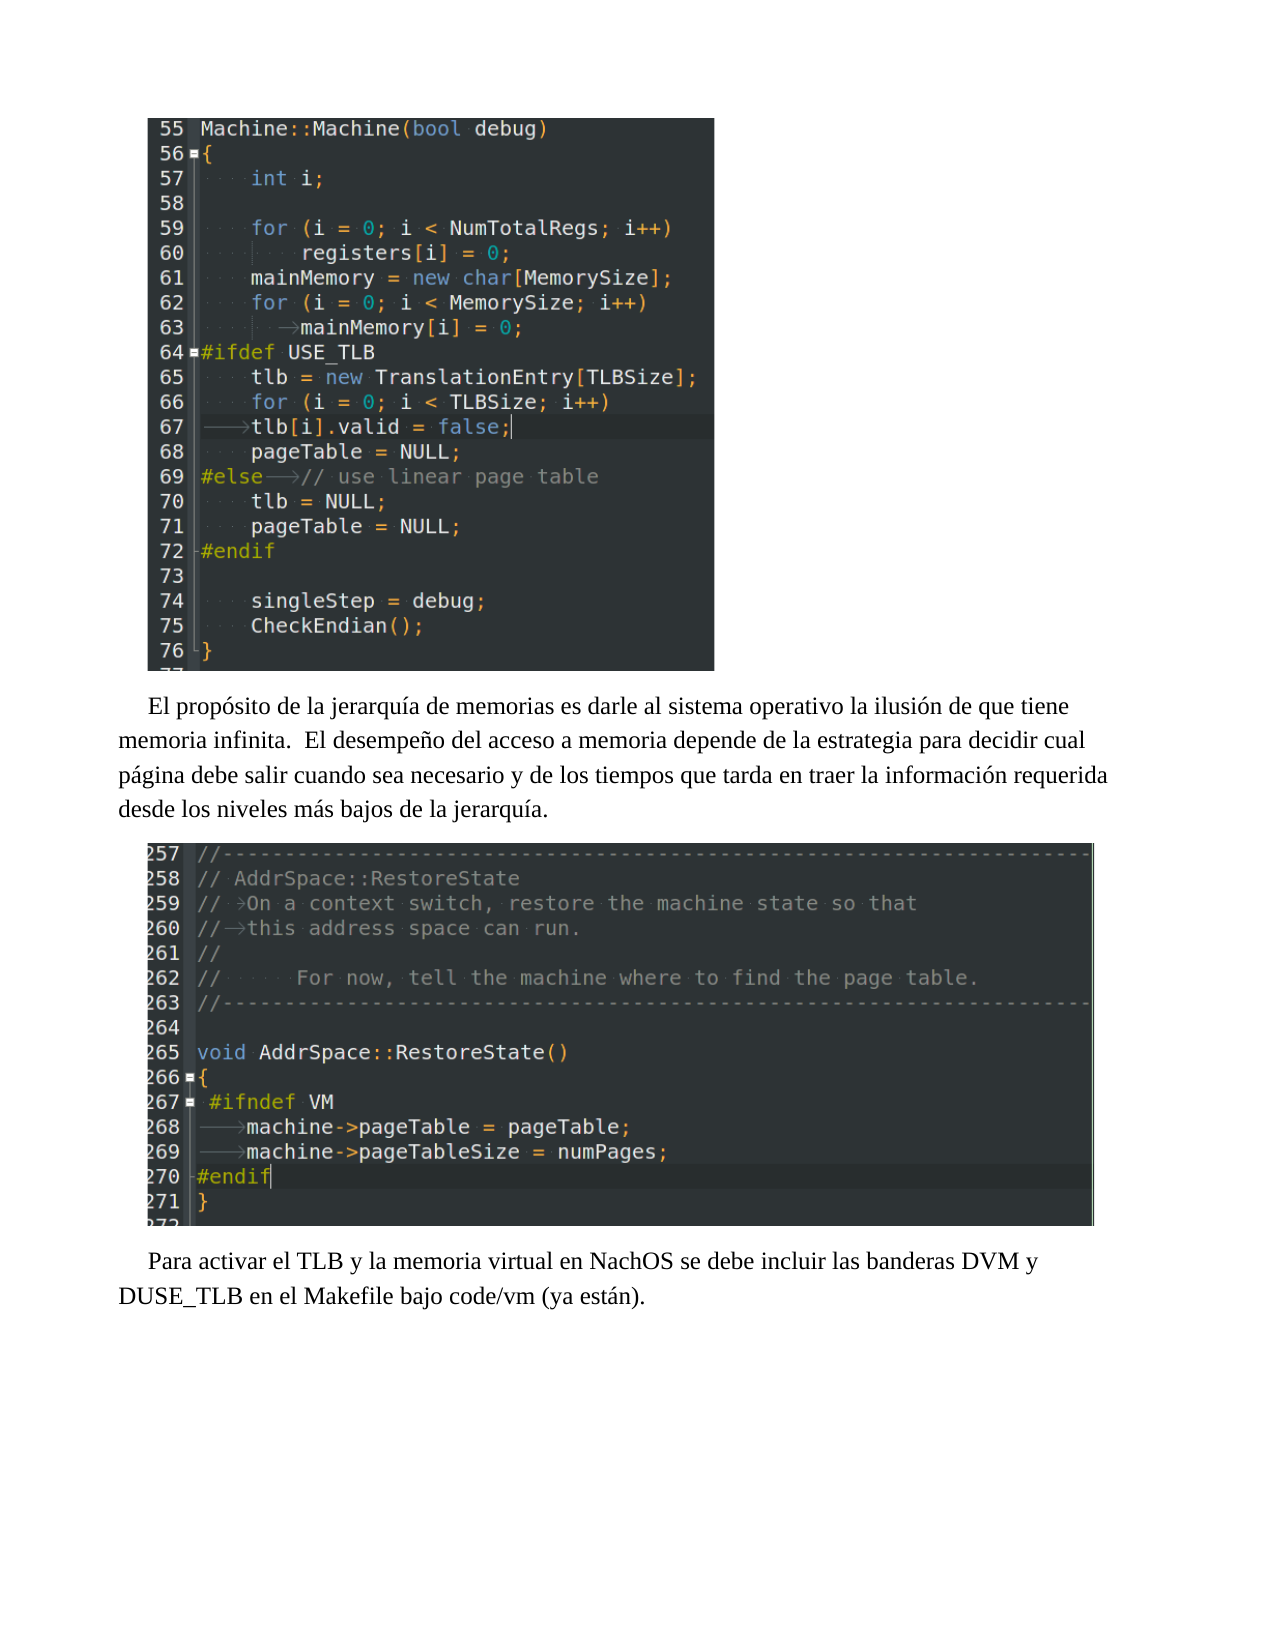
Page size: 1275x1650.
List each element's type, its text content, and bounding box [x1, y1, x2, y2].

text El propósito de la jerarquía de memorias es darle al sistema operativo la ilusión de que tiene memoria infinita. El desempeño del acceso a memoria depende de la estrategia para decidir cual página debe salir cuando sea necesario y de los tiempos que tarda en traer la información requerida desde los niveles más bajos de la jerarquía. [118, 691, 1157, 823]
picture [147, 843, 1095, 1226]
text Para activar el TLB y la memoria virtual en NachOS se debe incluir las banderas DVM y DUSE_TLB en el Makefile bajo code/vm (ya están). [118, 1246, 1157, 1309]
picture [147, 118, 715, 671]
